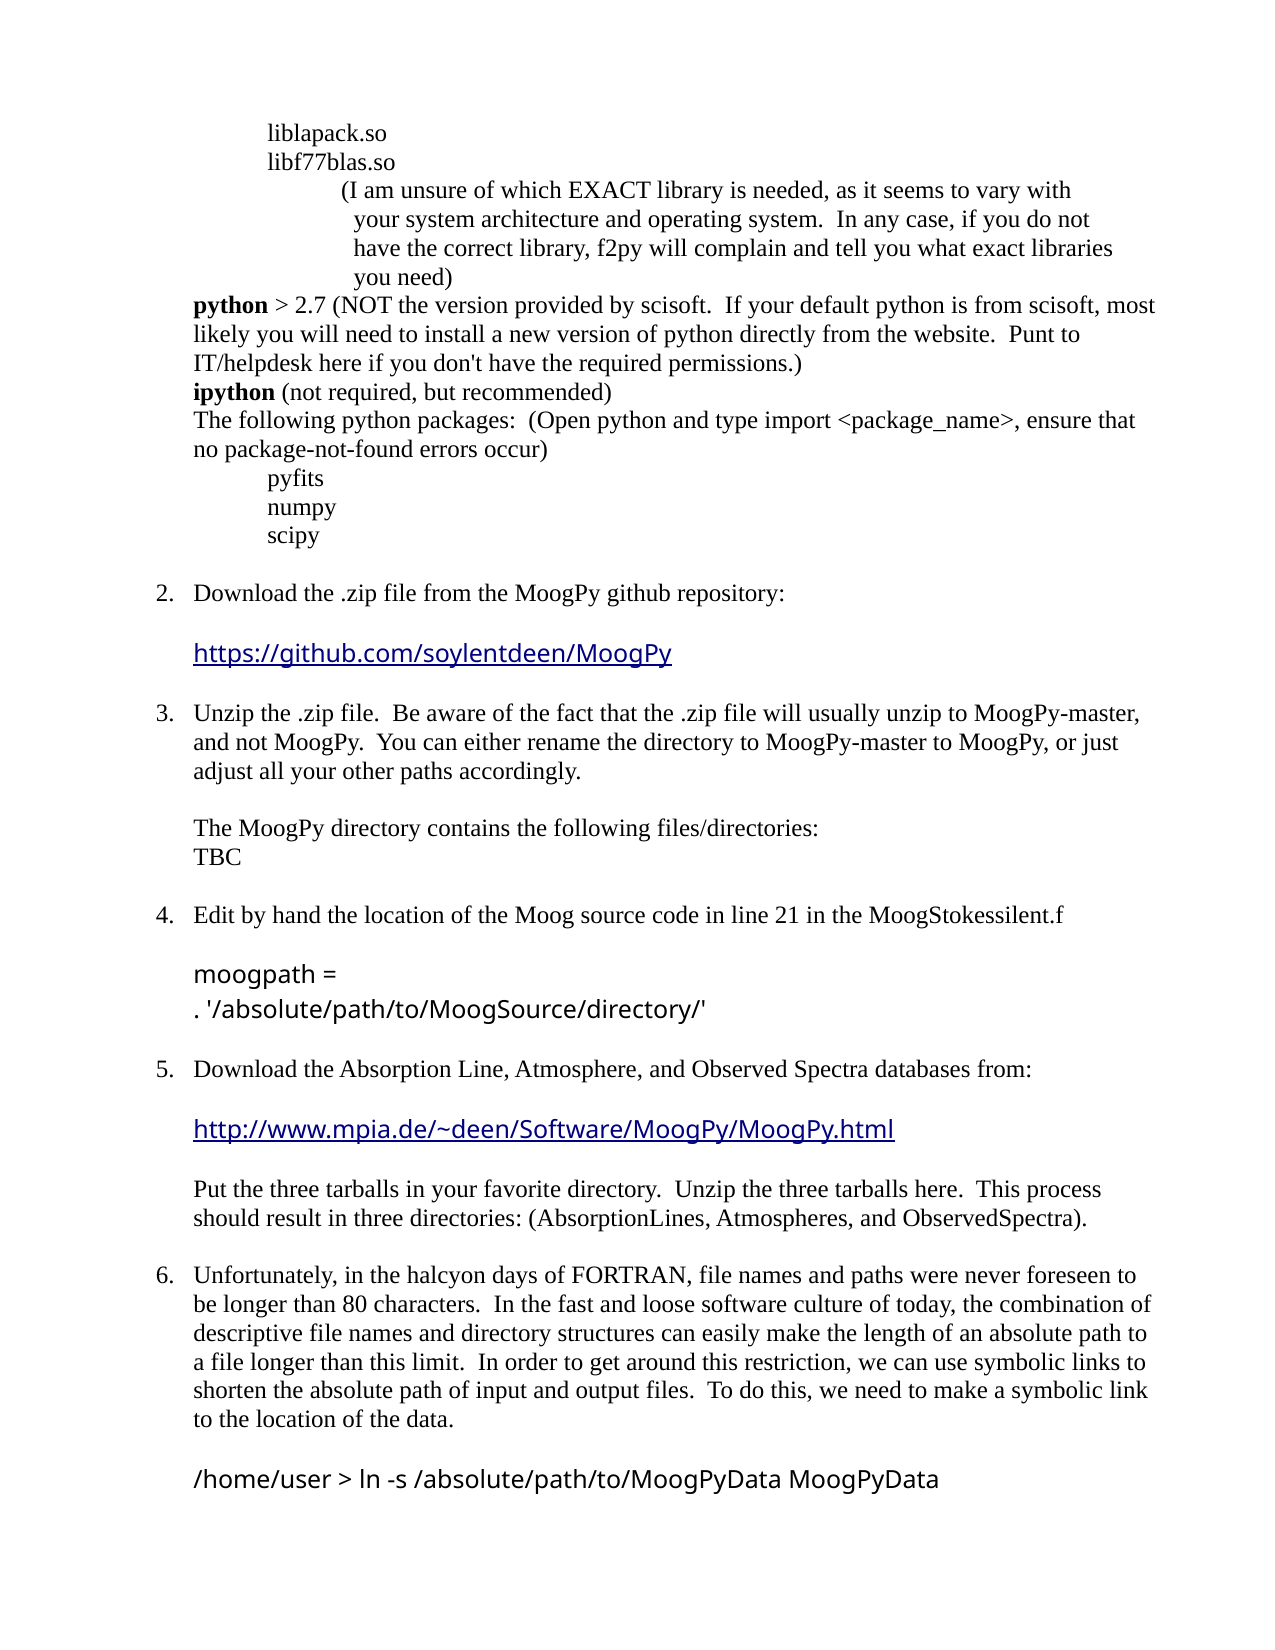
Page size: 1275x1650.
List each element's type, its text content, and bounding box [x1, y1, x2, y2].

list liblapack.so libf77blas.so (I am unsure of which EXACT library is needed, as it seems to vary with your system architecture and operating system. In any case, if you do not have the correct library, f2py will complain and tell you what exact libraries you need) python > 2.7 (NOT the version provided by scisoft. If your default python is from scisoft, most likely you will need to install a new version of python directly from the website. Punt to IT/helpdesk here if you don't have the required permissions.) ipython (not required, but recommended) The following python packages: (Open python and type import <package_name>, ensure that no package-not-found errors occur) pyfits numpy scipy [156, 118, 1157, 578]
list Edit by hand the location of the Moog source code in line 21 in the MoogStokessilent.f moogpath = . '/absolute/path/to/MoogSource/directory/' [156, 900, 1157, 1054]
list Download the .zip file from the MoogPy github repository: https://github.com/soylentdeen/MoogPy [156, 578, 1157, 698]
list Unfortunately, in the halcyon days of FORTRAN, file names and paths were never foreseen to be longer than 80 characters. In the fast and loose software culture of today, the combination of descriptive file names and directory structures can easily make the length of an absolute path to a file longer than this limit. In order to get around this restriction, we can use symbolic links to shorten the absolute path of input and output files. To do this, we need to make a symbolic link to the location of the data. /home/user > ln -s /absolute/path/to/MoogPyData MoogPyData [156, 1261, 1157, 1525]
list Download the Absorption Line, Atmosphere, and Observed Spectra databases from: http://www.mpia.de/~deen/Software/MoogPy/MoogPy.html Put the three tarballs in your favorite directory. Unzip the three tarballs here. This process should result in three directories: (AbsorptionLines, Atmospheres, and ObservedSpectra). [156, 1054, 1157, 1261]
list Unzip the .zip file. Be aware of the fact that the .zip file will usually unzip to MoogPy-master, and not MoogPy. You can either rename the directory to MoogPy-master to MoogPy, or just adjust all your other paths accordingly. The MoogPy directory contains the following files/directories: TBC [156, 698, 1157, 900]
